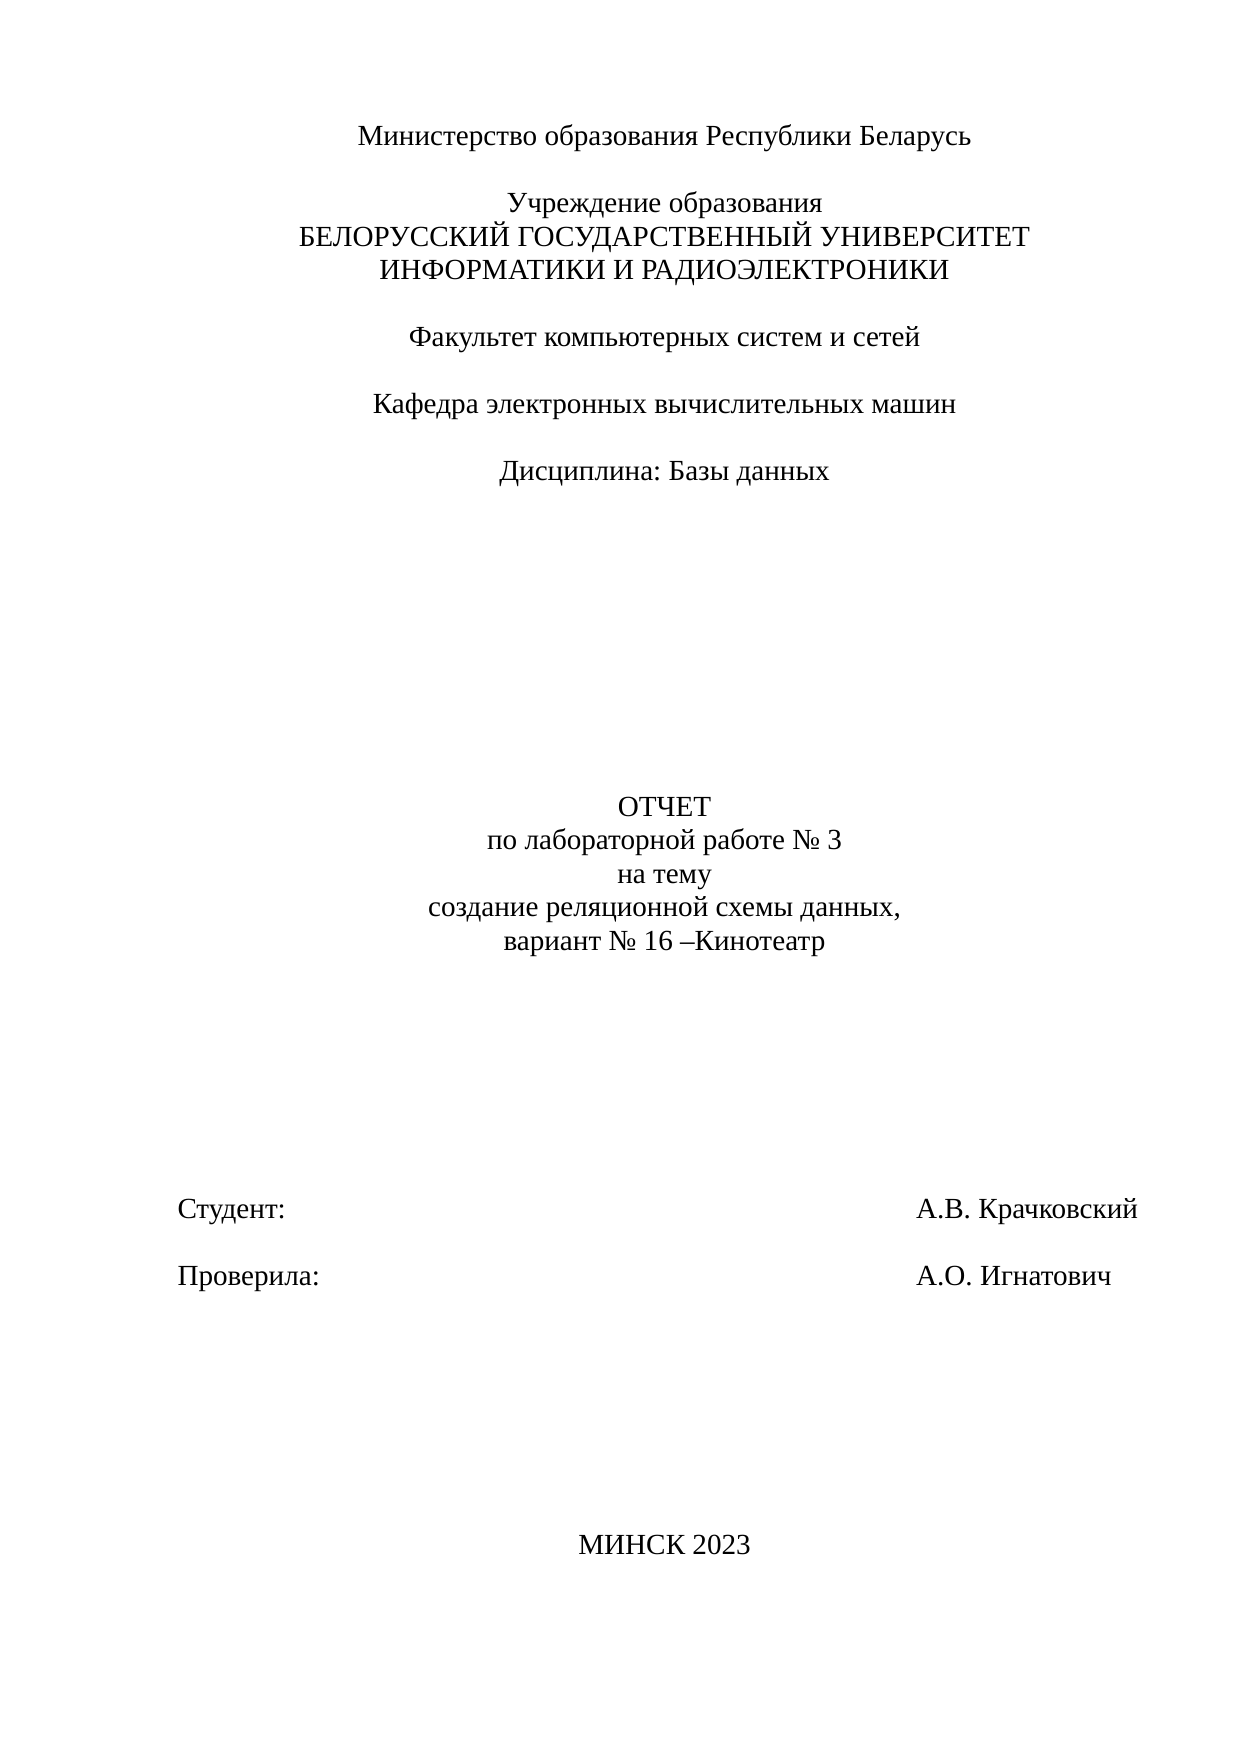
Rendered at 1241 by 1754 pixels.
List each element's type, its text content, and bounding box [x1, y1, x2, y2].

text на тему [177, 856, 1152, 889]
text Учреждение образования [177, 185, 1152, 219]
text Студент: А.В. Крачковский [177, 1191, 1152, 1225]
text Дисциплина: Базы данных [177, 453, 1152, 487]
text Министерство образования Республики Беларусь [177, 118, 1152, 152]
text по лабораторной работе № 3 [177, 822, 1152, 856]
text вариант № 16 –Кинотеатр [177, 923, 1152, 957]
text МИНСК 2023 [177, 1527, 1152, 1560]
text Кафедра электронных вычислительных машин [177, 386, 1152, 420]
text Проверила: А.О. Игнатович [177, 1225, 1152, 1292]
text создание реляционной схемы данных, [177, 889, 1152, 923]
text БЕЛОРУССКИЙ ГОСУДАРСТВЕННЫЙ УНИВЕРСИТЕТ [177, 219, 1152, 252]
text ОТЧЕТ [177, 789, 1152, 822]
text ИНФОРМАТИКИ И РАДИОЭЛЕКТРОНИКИ [177, 252, 1152, 286]
text Факультет компьютерных систем и сетей [177, 319, 1152, 353]
